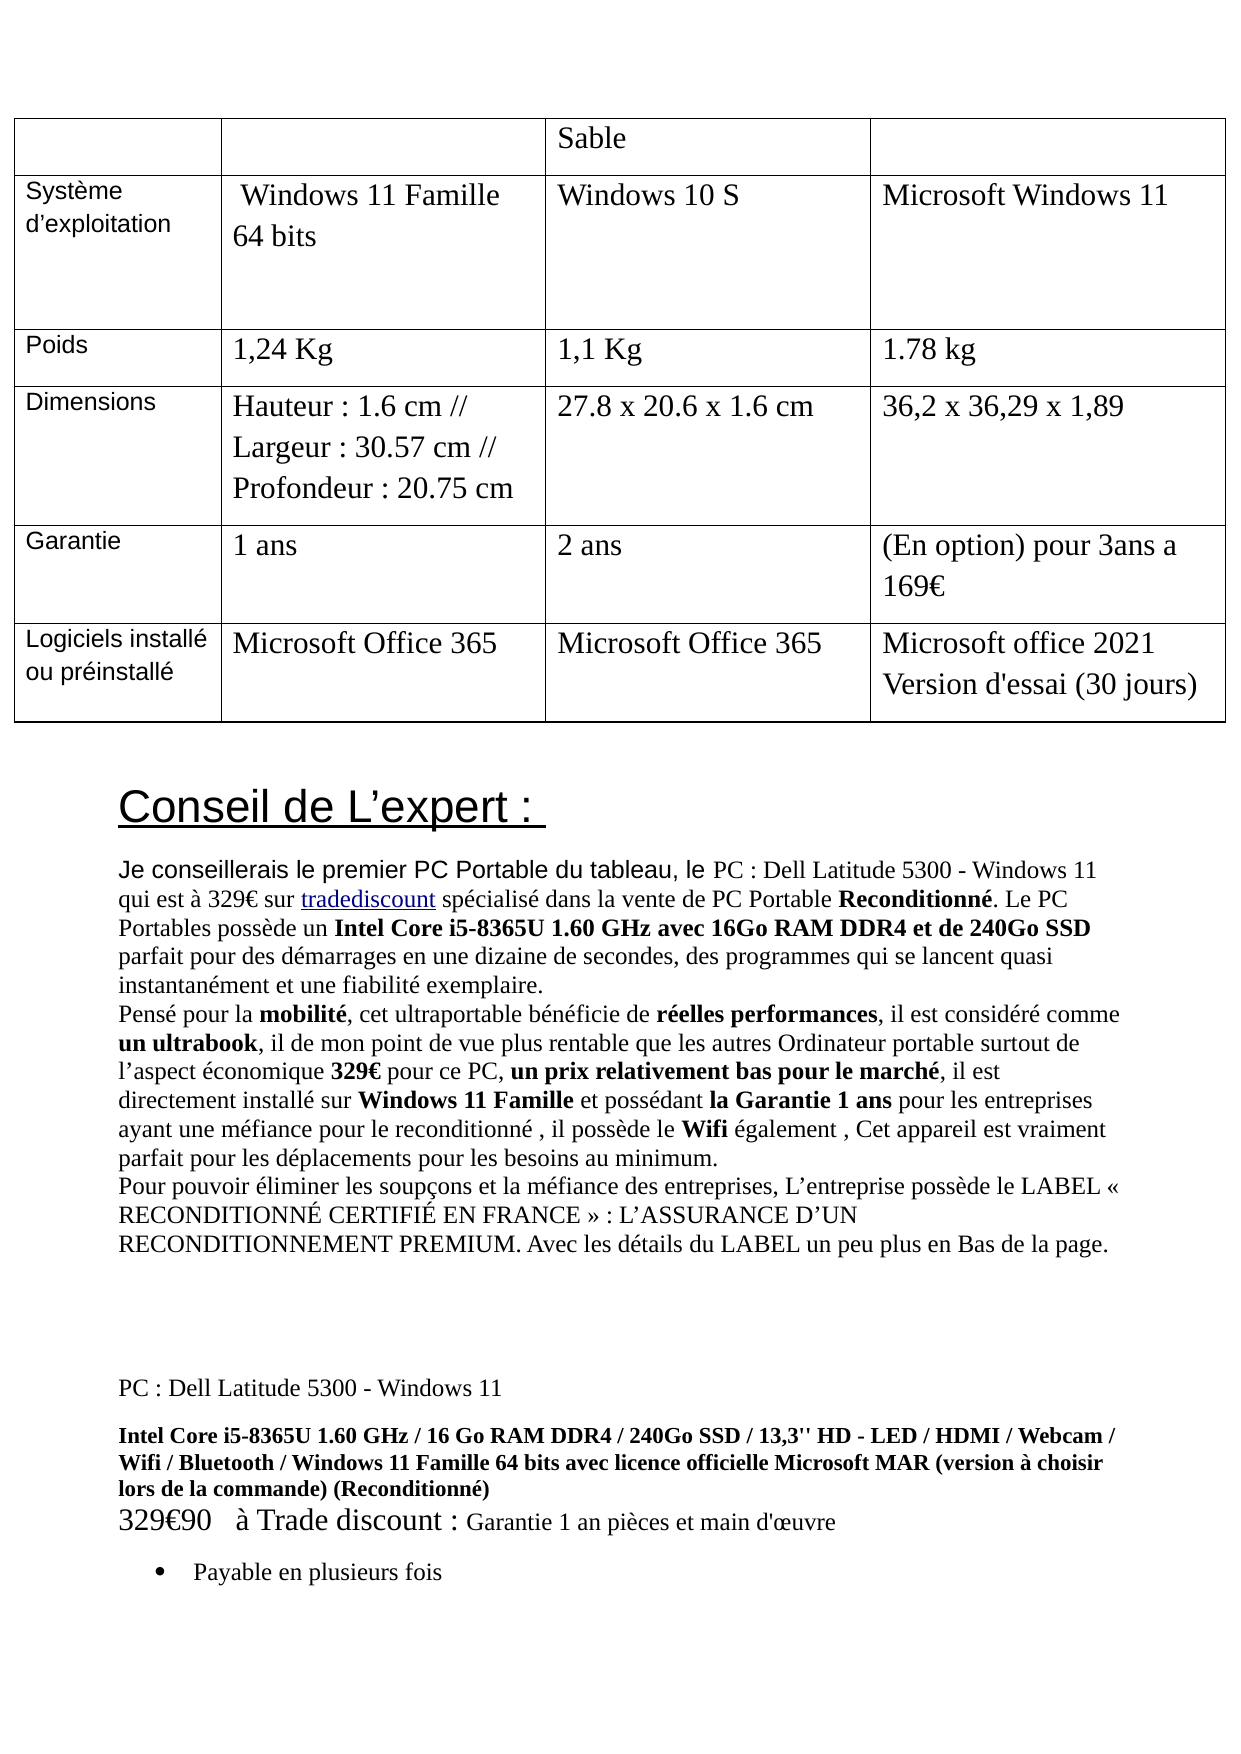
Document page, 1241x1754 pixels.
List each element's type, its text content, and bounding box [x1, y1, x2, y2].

table_cell Dimensions [15, 387, 221, 525]
table_cell (En option) pour 3ans a 169€ [871, 526, 1225, 623]
table_cell ‎Microsoft Office 365 [222, 624, 545, 721]
table_cell Windows 11 Famille 64 bits [222, 176, 545, 329]
table_cell 2 ans [546, 526, 870, 623]
text Je conseillerais le premier PC Portable du tableau, le PC : Dell Latitude 5300 - Windows 11 qui est à 329€ sur tradediscount spécialisé dans la vente de PC Portable Reconditionné. Le PC Portables possède un Intel Core i5-8365U 1.60 GHz avec 16Go RAM DDR4 et de 240Go SSD parfait pour des démarrages en une dizaine de secondes, des programmes qui se lancent quasi instantanément et une fiabilité exemplaire. [118, 855, 1122, 999]
table_cell Poids [15, 330, 221, 386]
table_cell ‎1,1 Kg [546, 330, 870, 386]
table_cell Microsoft office 2021 Version d'essai (30 jours) [871, 624, 1225, 721]
table_cell 1 ans [222, 526, 545, 623]
text Pensé pour la mobilité, cet ultraportable bénéficie de réelles performances, il est considéré comme un ultrabook, il de mon point de vue plus rentable que les autres Ordinateur portable surtout de l’aspect économique 329€ pour ce PC, un prix relativement bas pour le marché, il est directement installé sur Windows 11 Famille et possédant la Garantie 1 ans pour les entreprises ayant une méfiance pour le reconditionné , il possède le Wifi également , Cet appareil est vraiment parfait pour les déplacements pour les besoins au minimum. [118, 999, 1122, 1171]
table_cell ‎Microsoft Office 365 [546, 624, 870, 721]
table_cell [15, 119, 221, 175]
table_cell [871, 119, 1225, 175]
table_cell Garantie [15, 526, 221, 623]
table_cell Système d’exploitation [15, 176, 221, 329]
table_cell Sable [546, 119, 870, 175]
text PC : Dell Latitude 5300 - Windows 11 [118, 1373, 1122, 1401]
table_cell Microsoft Windows 11 [871, 176, 1225, 329]
text Pour pouvoir éliminer les soupçons et la méfiance des entreprises, L’entreprise possède le LABEL « RECONDITIONNÉ CERTIFIÉ EN FRANCE » : L’ASSURANCE D’UN RECONDITIONNEMENT PREMIUM. Avec les détails du LABEL un peu plus en Bas de la page. [118, 1171, 1122, 1258]
table_cell 27.8 x 20.6 x 1.6 cm [546, 387, 870, 525]
subtitle Intel Core i5-8365U 1.60 GHz / 16 Go RAM DDR4 / 240Go SSD / 13,3'' HD - LED / HDMI / Webcam / Wifi / Bluetooth / Windows 11 Famille 64 bits avec licence officielle Microsoft MAR (version à choisir lors de la commande) (Reconditionné) [118, 1422, 1122, 1501]
table_cell Logiciels installé ou préinstallé [15, 624, 221, 721]
table_cell Hauteur : 1.6 cm // Largeur : 30.57 cm // Profondeur : 20.75 cm [222, 387, 545, 525]
table_cell 1,24 Kg [222, 330, 545, 386]
list Payable en plusieurs fois [156, 1557, 1122, 1586]
table_cell 36,2 x 36,29 x 1,89 [871, 387, 1225, 525]
text Conseil de L’expert : [118, 780, 1122, 833]
text 329€90 à Trade discount : Garantie 1 an pièces et main d'œuvre [118, 1501, 1122, 1537]
table_cell Windows 10 S [546, 176, 870, 329]
table_cell [222, 119, 545, 175]
table_cell 1.78 kg [871, 330, 1225, 386]
